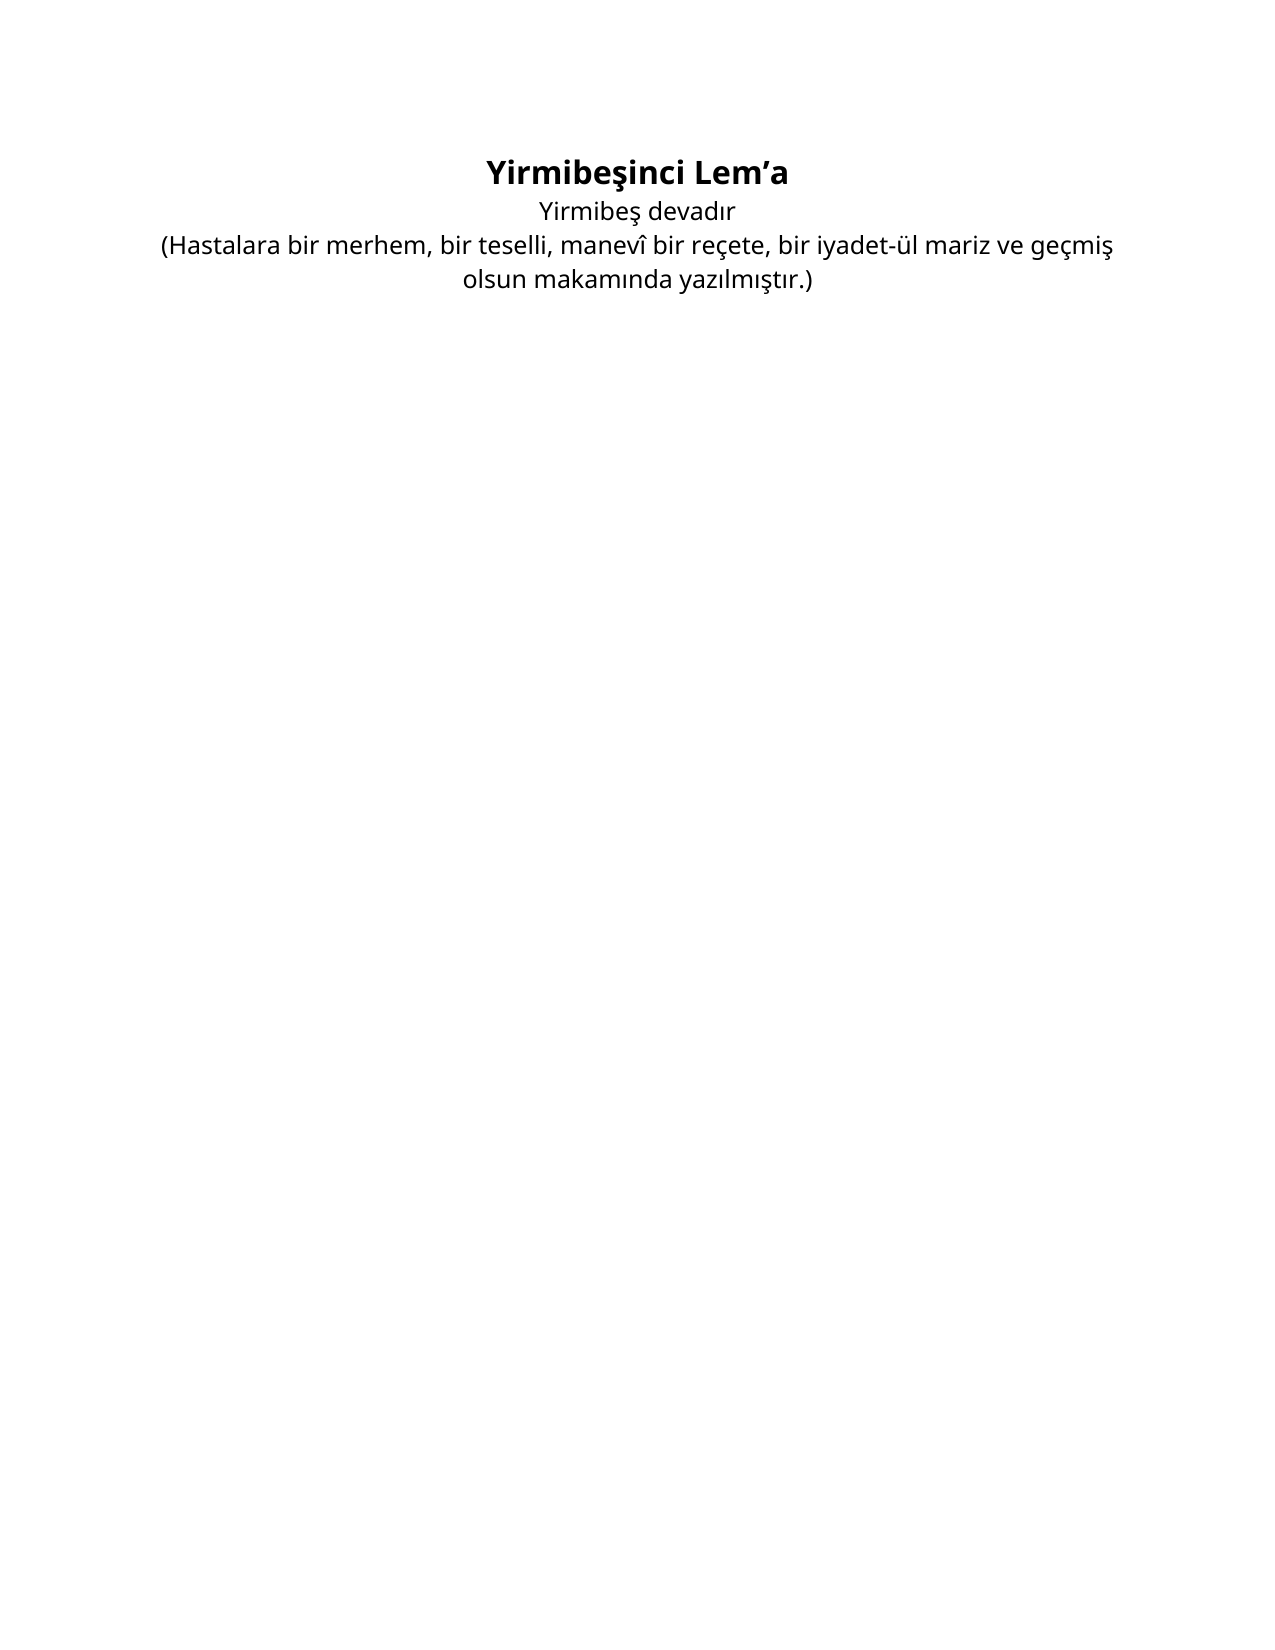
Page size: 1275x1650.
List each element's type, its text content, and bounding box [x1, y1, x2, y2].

text Yirmibeş devadır [150, 194, 1125, 228]
text (Hastalara bir merhem, bir teselli, manevî bir reçete, bir iyadet-ül mariz ve geçmiş olsun makamında yazılmıştır.) [150, 228, 1125, 296]
subtitle Yirmibeşinci Lem’a [150, 150, 1125, 194]
